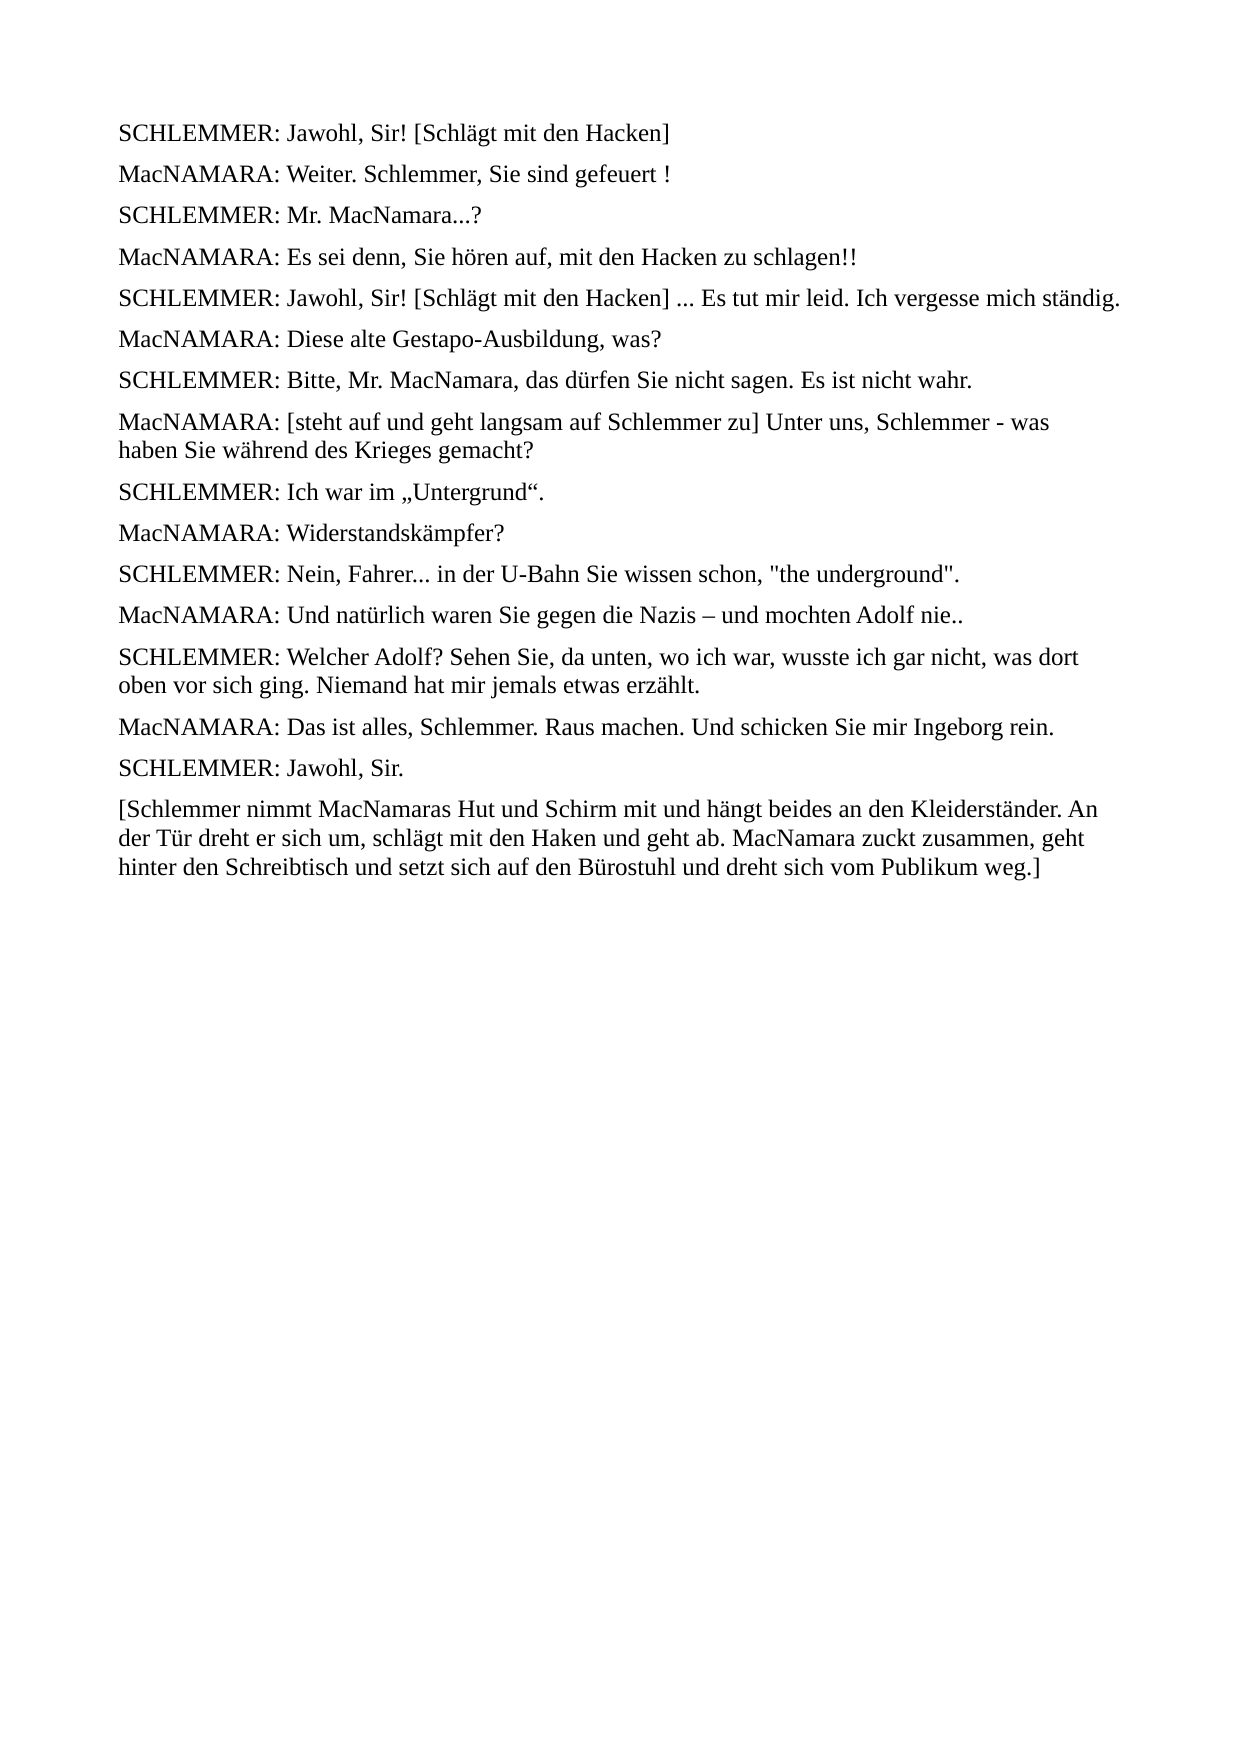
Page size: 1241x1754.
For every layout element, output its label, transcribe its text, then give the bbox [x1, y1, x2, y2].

text SCHLEMMER: Jawohl, Sir! [Schlägt mit den Hacken] [118, 118, 1122, 147]
text SCHLEMMER: Welcher Adolf? Sehen Sie, da unten, wo ich war, wusste ich gar nicht, was dort oben vor sich ging. Niemand hat mir jemals etwas erzählt. [118, 642, 1122, 699]
text SCHLEMMER: Ich war im „Untergrund“. [118, 477, 1122, 506]
text SCHLEMMER: Jawohl, Sir. [118, 753, 1122, 782]
text MacNAMARA: Diese alte Gestapo-Ausbildung, was? [118, 324, 1122, 353]
text MacNAMARA: Das ist alles, Schlemmer. Raus machen. Und schicken Sie mir Ingeborg rein. [118, 712, 1122, 741]
text SCHLEMMER: Nein, Fahrer... in der U-Bahn Sie wissen schon, "the underground". [118, 559, 1122, 588]
text MacNAMARA: Und natürlich waren Sie gegen die Nazis – und mochten Adolf nie.. [118, 601, 1122, 629]
text SCHLEMMER: Mr. MacNamara...? [118, 201, 1122, 229]
text MacNAMARA: Weiter. Schlemmer, Sie sind gefeuert ! [118, 159, 1122, 188]
text SCHLEMMER: Jawohl, Sir! [Schlägt mit den Hacken] ... Es tut mir leid. Ich vergesse mich ständig. [118, 283, 1122, 312]
text MacNAMARA: Es sei denn, Sie hören auf, mit den Hacken zu schlagen!! [118, 242, 1122, 271]
text MacNAMARA: [steht auf und geht langsam auf Schlemmer zu] Unter uns, Schlemmer - was haben Sie während des Krieges gemacht? [118, 407, 1122, 464]
text [Schlemmer nimmt MacNamaras Hut und Schirm mit und hängt beides an den Kleiderständer. An der Tür dreht er sich um, schlägt mit den Haken und geht ab. MacNamara zuckt zusammen, geht hinter den Schreibtisch und setzt sich auf den Bürostuhl und dreht sich vom Publikum weg.] [118, 794, 1122, 909]
text MacNAMARA: Widerstandskämpfer? [118, 518, 1122, 547]
text SCHLEMMER: Bitte, Mr. MacNamara, das dürfen Sie nicht sagen. Es ist nicht wahr. [118, 366, 1122, 394]
